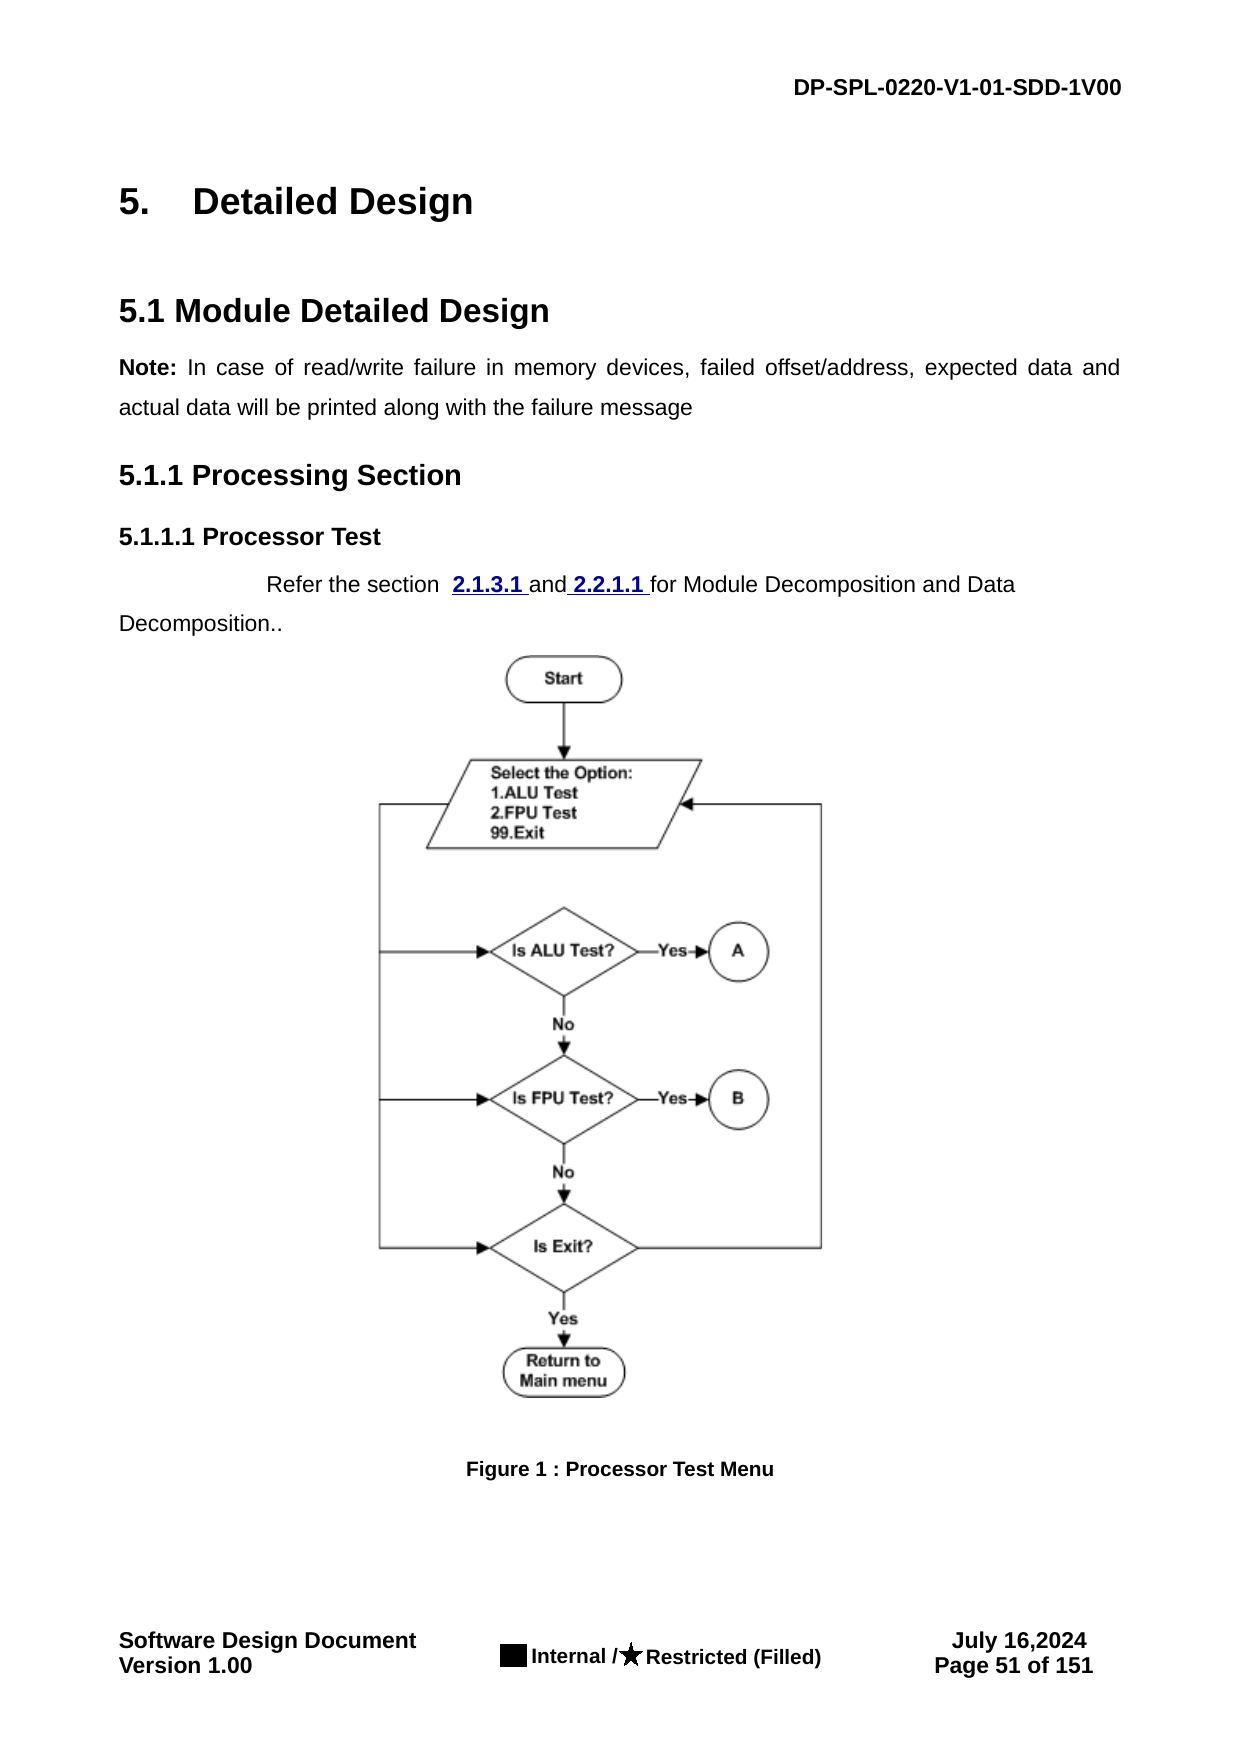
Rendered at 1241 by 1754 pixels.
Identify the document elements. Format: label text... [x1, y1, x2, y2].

subtitle Processor Test [118, 522, 1122, 550]
subtitle Processing Section [118, 458, 1122, 492]
subtitle Detailed Design [118, 179, 1122, 223]
picture [378, 655, 823, 1398]
text Refer the section 2.1.3.1 and 2.2.1.1 for Module Decomposition and Data Decomposition.. [118, 571, 1122, 637]
text Note: In case of read/write failure in memory devices, failed offset/address, expected data and actual data will be printed along with the failure message [118, 354, 1122, 420]
text Figure 1 : Processor Test Menu [118, 1456, 1122, 1480]
subtitle Module Detailed Design [118, 291, 1122, 329]
